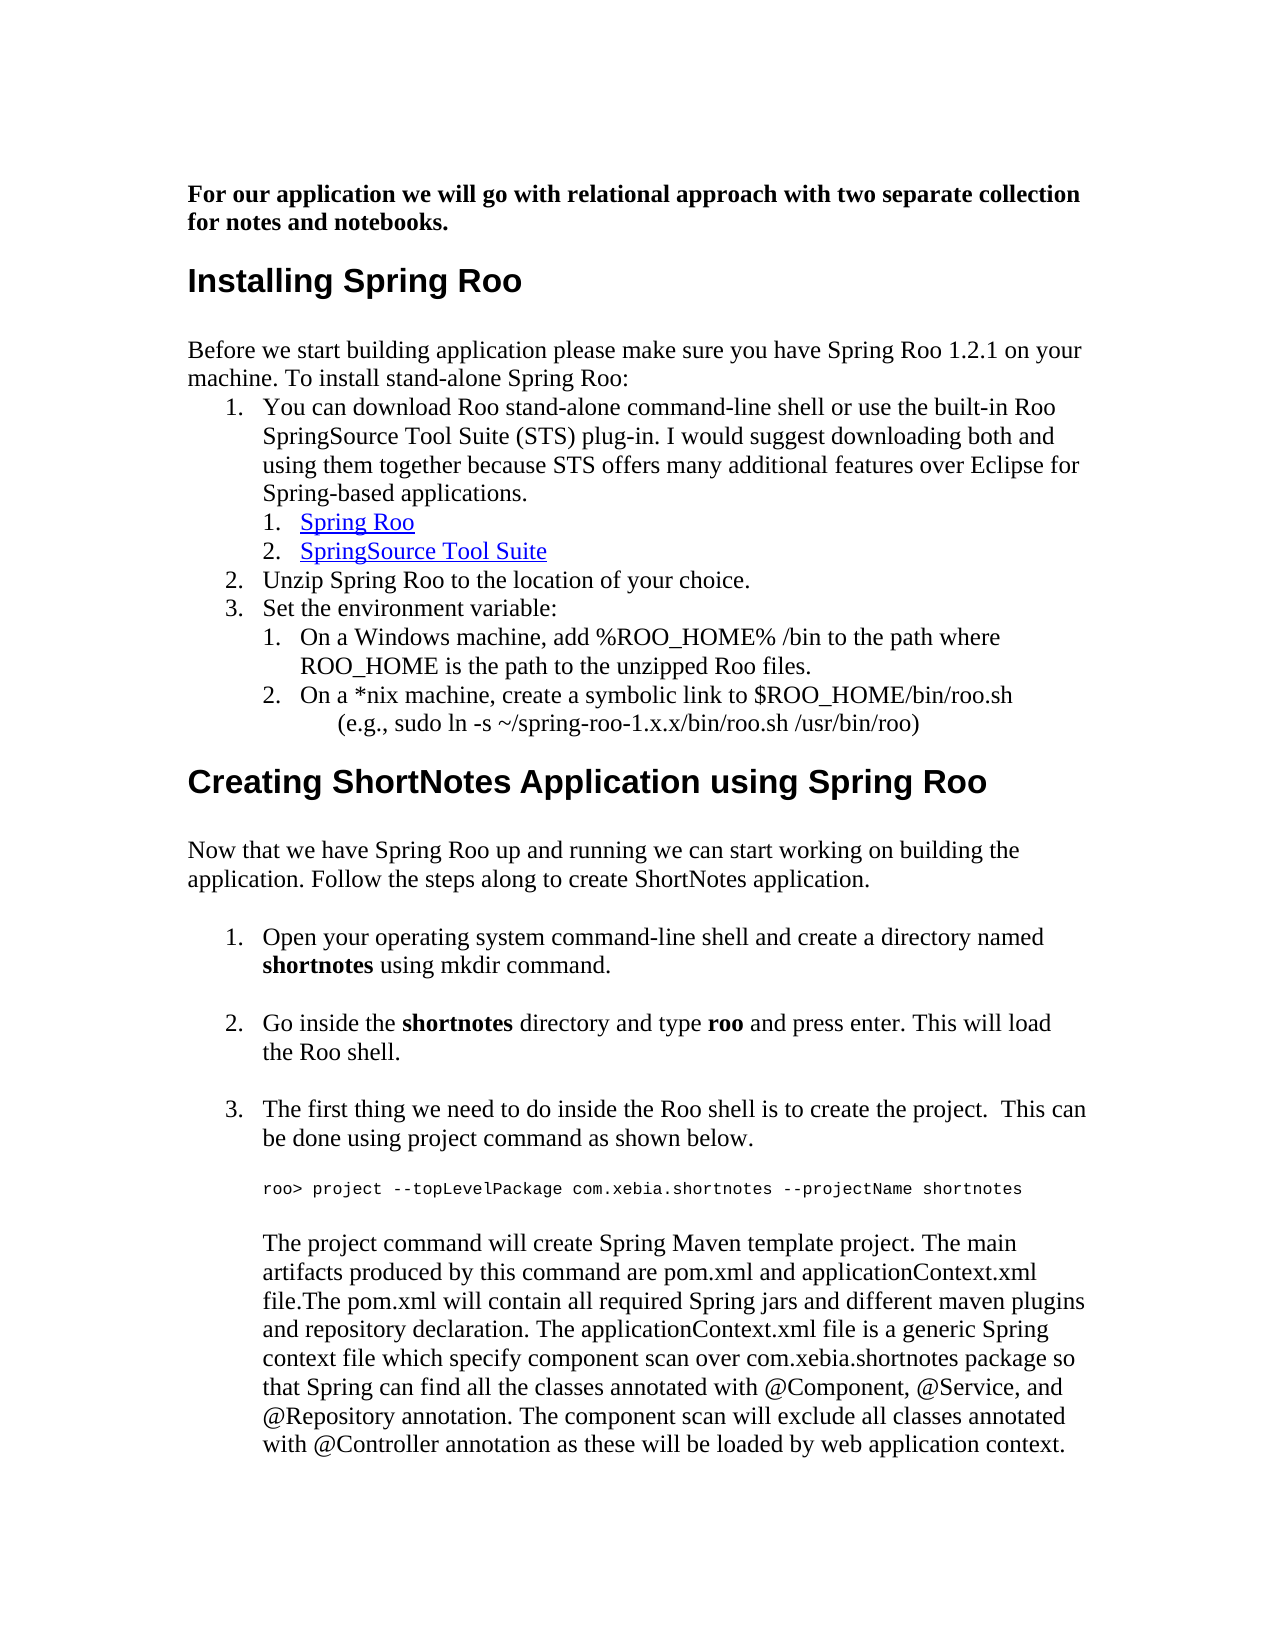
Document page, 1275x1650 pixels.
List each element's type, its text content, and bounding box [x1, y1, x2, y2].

text Now that we have Spring Roo up and running we can start working on building the application. Follow the steps along to create ShortNotes application. [187, 836, 1087, 893]
list SpringSource Tool Suite [262, 536, 1087, 565]
subtitle Creating ShortNotes Application using Spring Roo [187, 762, 1087, 801]
text (e.g., sudo ln -s ~/spring-roo-1.x.x/bin/roo.sh /usr/bin/roo) [187, 708, 1087, 737]
text roo> project --topLevelPackage com.xebia.shortnotes --projectName shortnotes [187, 1181, 1087, 1199]
text Before we start building application please make sure you have Spring Roo 1.2.1 on your machine. To install stand-alone Spring Roo: [187, 335, 1087, 392]
text The project command will create Spring Maven template project. The main artifacts produced by this command are pom.xml and applicationContext.xml file.The pom.xml will contain all required Spring jars and different maven plugins and repository declaration. The applicationContext.xml file is a generic Spring context file which specify component scan over com.xebia.shortnotes package so that Spring can find all the classes annotated with @Component, @Service, and @Repository annotation. The component scan will exclude all classes annotated with @Controller annotation as these will be loaded by web application context. [187, 1228, 1087, 1458]
list Go inside the shortnotes directory and type roo and press enter. This will load the Roo shell. [225, 1008, 1087, 1066]
list The first thing we need to do inside the Roo shell is to create the project. This can be done using project command as shown below. [225, 1094, 1087, 1152]
list Spring Roo [262, 507, 1087, 536]
list Open your operating system command-line shell and create a directory named shortnotes using mkdir command. [225, 922, 1087, 979]
list On a *nix machine, create a symbolic link to $ROO_HOME/bin/roo.sh [262, 680, 1087, 708]
list On a Windows machine, add %ROO_HOME% /bin to the path where ROO_HOME is the path to the unzipped Roo files. [262, 622, 1087, 680]
list You can download Roo stand-alone command-line shell or use the built-in Roo SpringSource Tool Suite (STS) plug-in. I would suggest downloading both and using them together because STS offers many additional features over Eclipse for Spring-based applications. [225, 392, 1087, 507]
list Set the environment variable: [225, 593, 1087, 622]
text For our application we will go with relational approach with two separate collection for notes and notebooks. [187, 179, 1087, 236]
list Unzip Spring Roo to the location of your choice. [225, 565, 1087, 593]
subtitle Installing Spring Roo [187, 261, 1087, 300]
